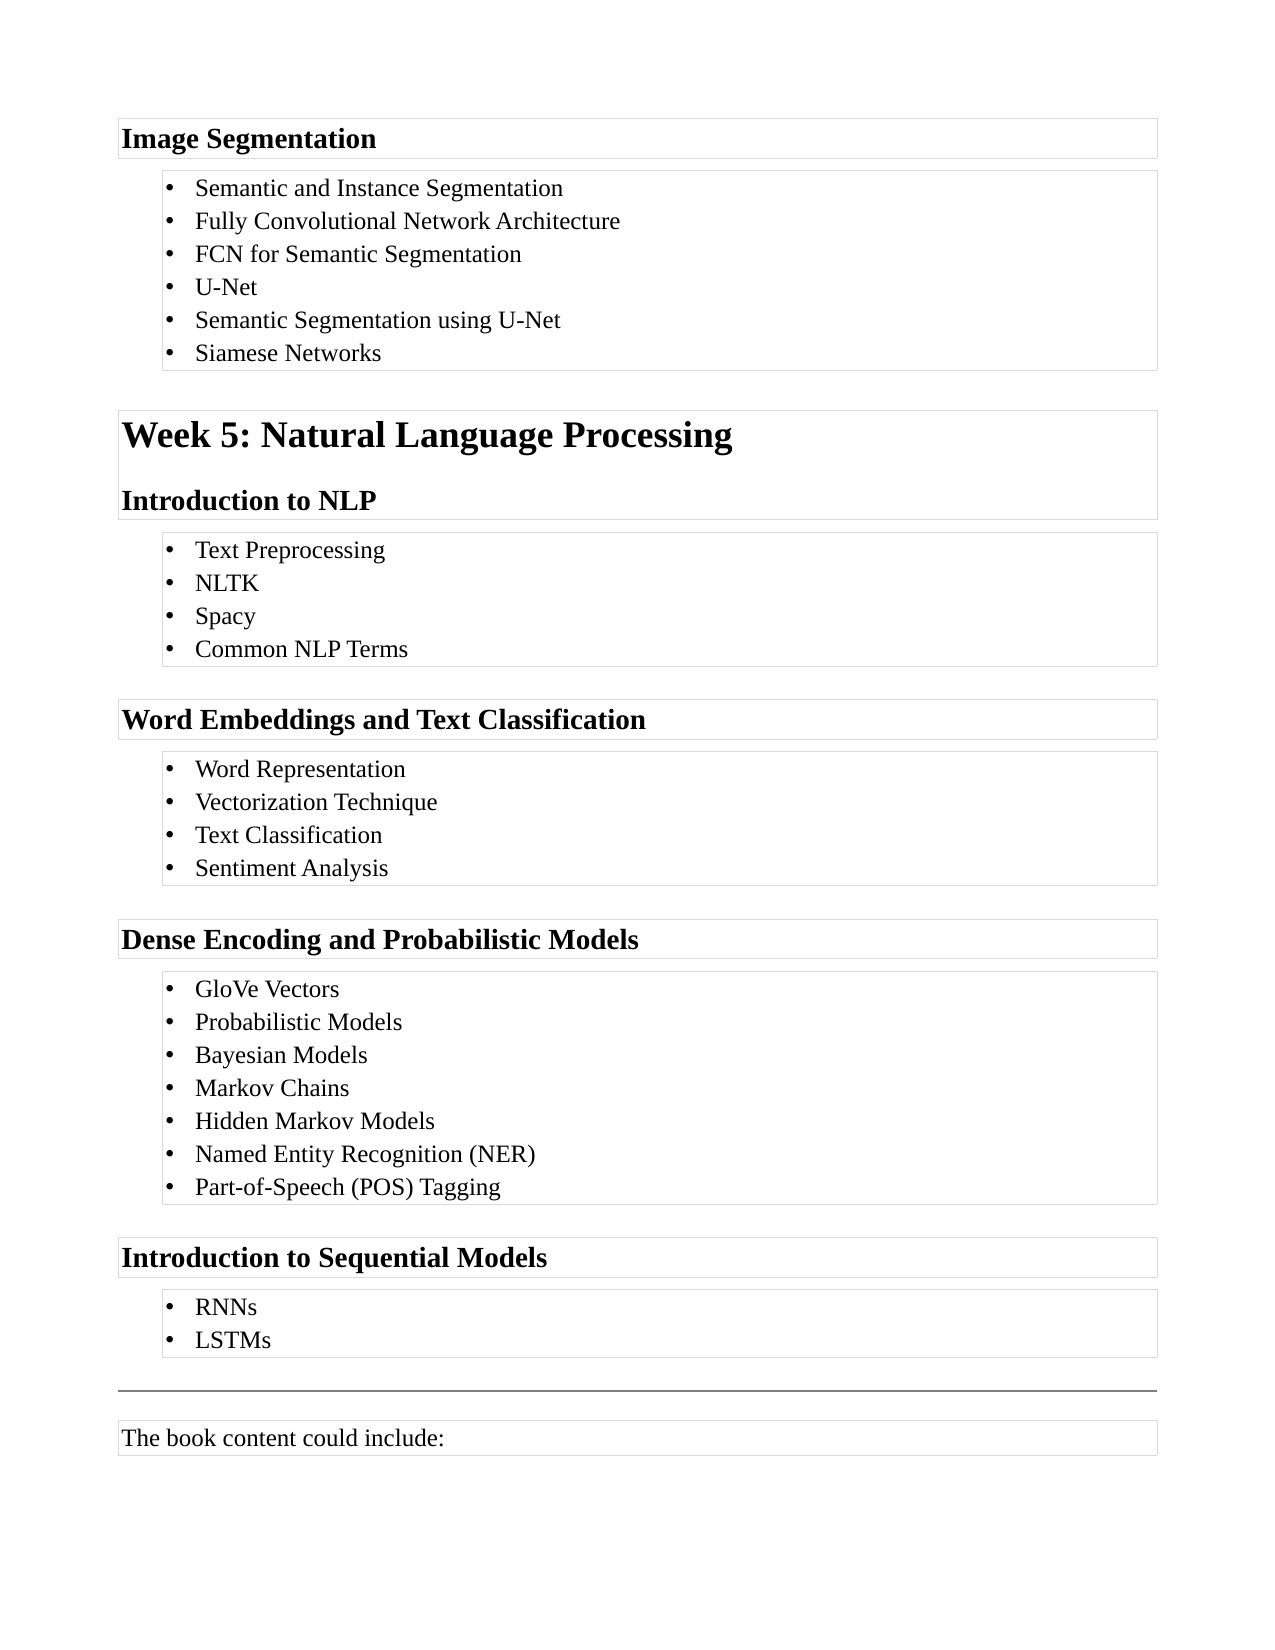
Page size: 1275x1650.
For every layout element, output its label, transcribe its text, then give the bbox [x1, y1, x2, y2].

list Part-of-Speech (POS) Tagging [163, 1169, 1157, 1204]
subtitle Word Embeddings and Text Classification [119, 700, 1157, 739]
list Semantic and Instance Segmentation [163, 171, 1157, 202]
list Probabilistic Models [163, 1004, 1157, 1036]
list Markov Chains [163, 1070, 1157, 1102]
subtitle Introduction to Sequential Models [119, 1238, 1157, 1277]
list U-Net [163, 269, 1157, 301]
list FCN for Semantic Segmentation [163, 236, 1157, 268]
list Text Classification [163, 817, 1157, 849]
list Spacy [163, 598, 1157, 630]
subtitle Introduction to NLP [119, 480, 1157, 519]
list Named Entity Recognition (NER) [163, 1136, 1157, 1168]
list Text Preprocessing [163, 533, 1157, 564]
list Word Representation [163, 752, 1157, 783]
list Bayesian Models [163, 1037, 1157, 1069]
text The book content could include: [119, 1421, 1157, 1455]
list Sentiment Analysis [163, 851, 1157, 885]
subtitle Week 5: Natural Language Processing [119, 411, 1157, 456]
subtitle Image Segmentation [119, 119, 1157, 158]
list NLTK [163, 565, 1157, 597]
list RNNs [163, 1290, 1157, 1321]
list Siamese Networks [163, 335, 1157, 370]
list LSTMs [163, 1322, 1157, 1357]
list Semantic Segmentation using U-Net [163, 302, 1157, 334]
list Common NLP Terms [163, 631, 1157, 666]
list GloVe Vectors [163, 972, 1157, 1003]
list Hidden Markov Models [163, 1103, 1157, 1135]
list Fully Convolutional Network Architecture [163, 203, 1157, 235]
subtitle Dense Encoding and Probabilistic Models [119, 920, 1157, 958]
list Vectorization Technique [163, 784, 1157, 816]
